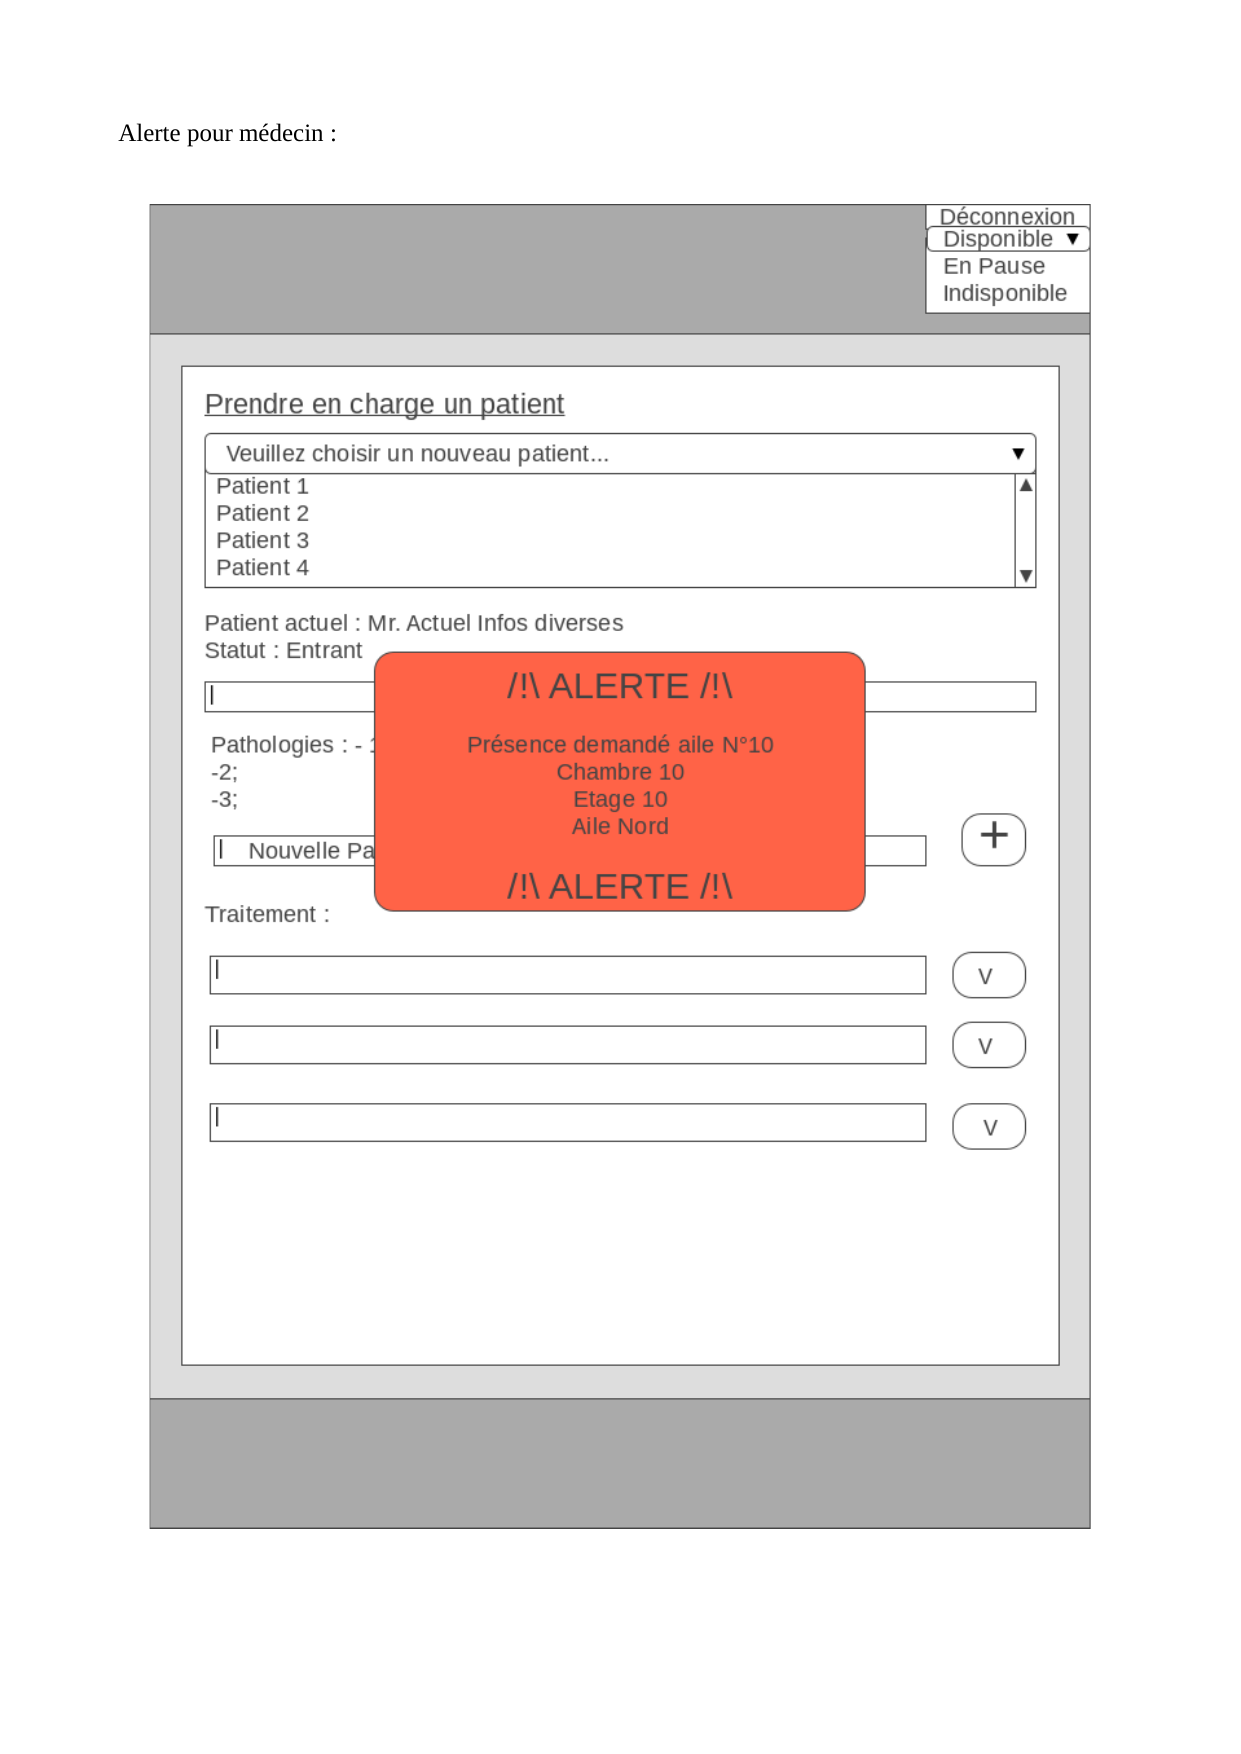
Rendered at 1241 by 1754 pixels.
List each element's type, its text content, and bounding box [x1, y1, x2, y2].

picture [149, 204, 1091, 1529]
text Alerte pour médecin : [118, 118, 1122, 147]
